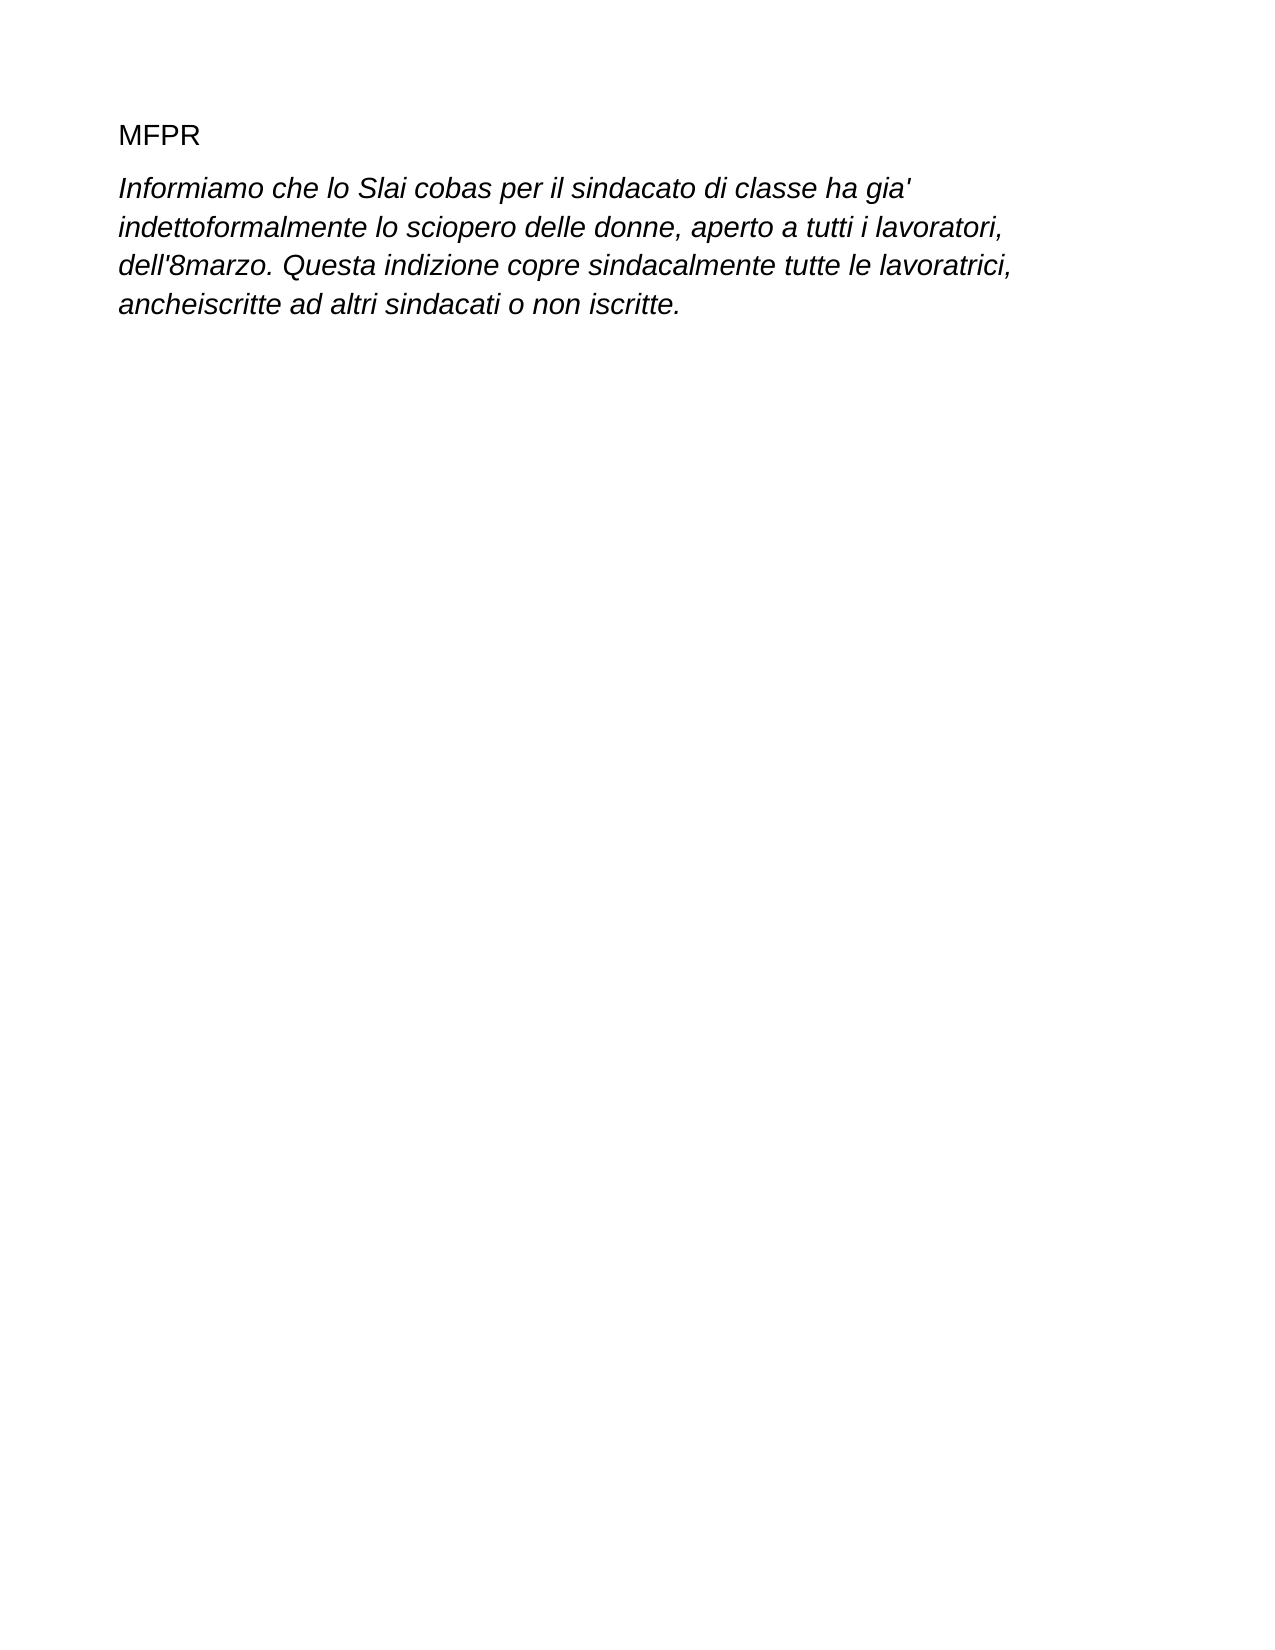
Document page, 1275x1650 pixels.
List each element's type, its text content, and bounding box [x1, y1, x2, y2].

text Informiamo che lo Slai cobas per il sindacato di classe ha gia' indettoformalmente lo sciopero delle donne, aperto a tutti i lavoratori, dell'8marzo. Questa indizione copre sindacalmente tutte le lavoratrici, ancheiscritte ad altri sindacati o non iscritte. [118, 171, 1157, 320]
text MFPR [118, 118, 1157, 152]
